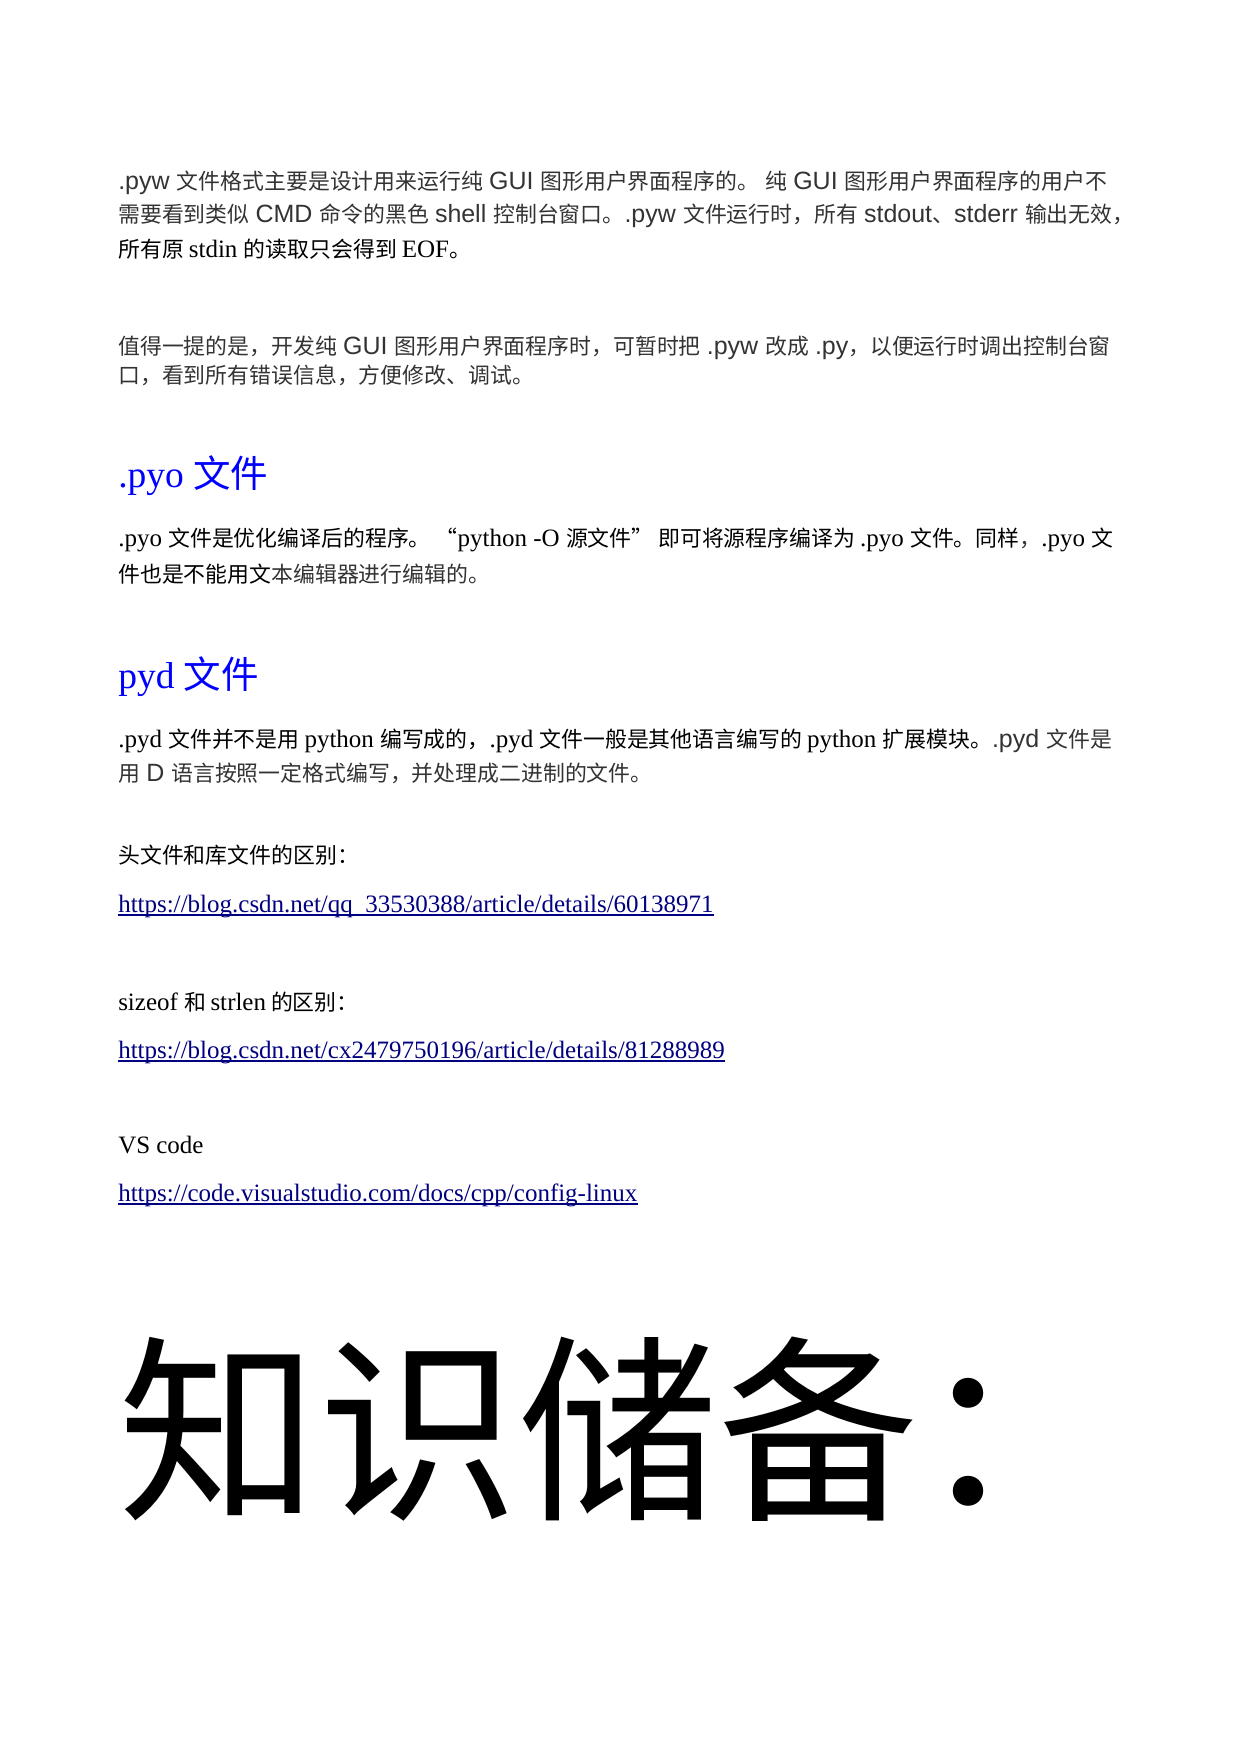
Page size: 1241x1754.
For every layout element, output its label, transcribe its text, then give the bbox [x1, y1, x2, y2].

text 头文件和库文件的区别： [118, 838, 1122, 870]
text VS code [118, 1131, 1122, 1159]
text .pyo 文件是优化编译后的程序。 “python -O 源文件” 即可将源程序编译为 .pyo 文件。同样，.pyo 文件也是不能用文本编辑器进行编辑的。 [118, 521, 1122, 589]
text pyd 文件 [118, 608, 1122, 699]
text 值得一提的是，开发纯 GUI 图形用户界面程序时，可暂时把 .pyw 改成 .py，以便运行时调出控制台窗口，看到所有错误信息，方便修改、调试。 [118, 331, 1122, 388]
text .pyw 文件格式主要是设计用来运行纯 GUI 图形用户界面程序的。 纯 GUI 图形用户界面程序的用户不需要看到类似 CMD 命令的黑色 shell 控制台窗口。.pyw 文件运行时，所有 stdout、stderr 输出无效，所有原 stdin 的读取只会得到 EOF。 [118, 166, 1122, 264]
text .pyd 文件并不是用 python 编写成的，.pyd 文件一般是其他语言编写的 python 扩展模块。.pyd 文件是用 D 语言按照一定格式编写，并处理成二进制的文件。 [118, 722, 1122, 786]
text .pyo 文件 [118, 407, 1122, 498]
text https://code.visualstudio.com/docs/cpp/config-linux [118, 1178, 1122, 1207]
text https://blog.csdn.net/qq_33530388/article/details/60138971 [118, 889, 1122, 918]
text 知识储备： [118, 1273, 1122, 1563]
text https://blog.csdn.net/cx2479750196/article/details/81288989 [118, 1035, 1122, 1064]
text sizeof 和strlen的区别： [118, 984, 1122, 1016]
